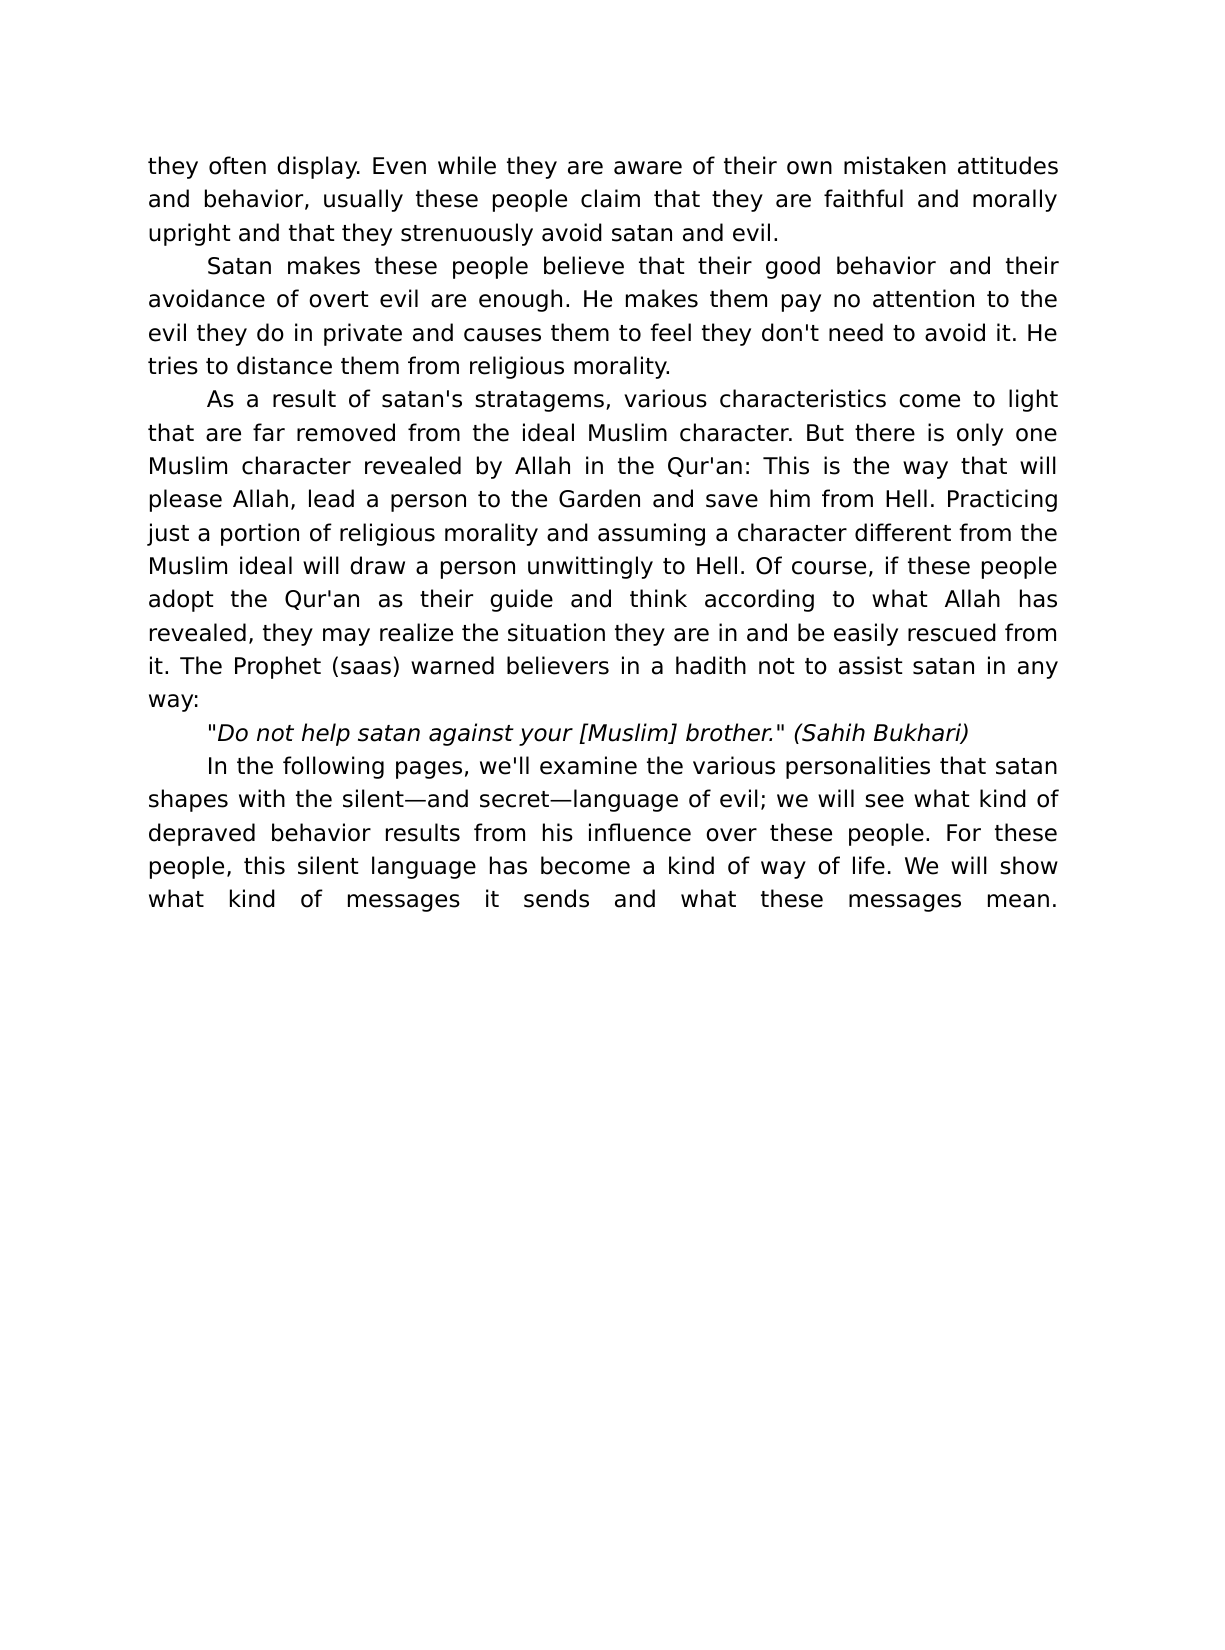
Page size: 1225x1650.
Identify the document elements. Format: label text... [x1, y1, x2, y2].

text "Do not help satan against your [Muslim] brother." (Sahih Bukhari) [148, 714, 1060, 748]
text Satan makes these people believe that their good behavior and their avoidance of overt evil are enough. He makes them pay no attention to the evil they do in private and causes them to feel they don't need to avoid it. He tries to distance them from religious morality. [148, 248, 1060, 381]
text In the following pages, we'll examine the various personalities that satan shapes with the silent—and secret—language of evil; we will see what kind of depraved behavior results from his influence over these people. For these people, this silent language has become a kind of way of life. We will show what kind of messages it sends and what these messages mean. [148, 748, 1060, 948]
text they often display. Even while they are aware of their own mistaken attitudes and behavior, usually these people claim that they are faithful and morally upright and that they strenuously avoid satan and evil. [148, 148, 1060, 248]
text As a result of satan's stratagems, various characteristics come to light that are far removed from the ideal Muslim character. But there is only one Muslim character revealed by Allah in the Qur'an: This is the way that will please Allah, lead a person to the Garden and save him from Hell. Practicing just a portion of religious morality and assuming a character different from the Muslim ideal will draw a person unwittingly to Hell. Of course, if these people adopt the Qur'an as their guide and think according to what Allah has revealed, they may realize the situation they are in and be easily rescued from it. The Prophet (saas) warned believers in a hadith not to assist satan in any way: [148, 381, 1060, 714]
